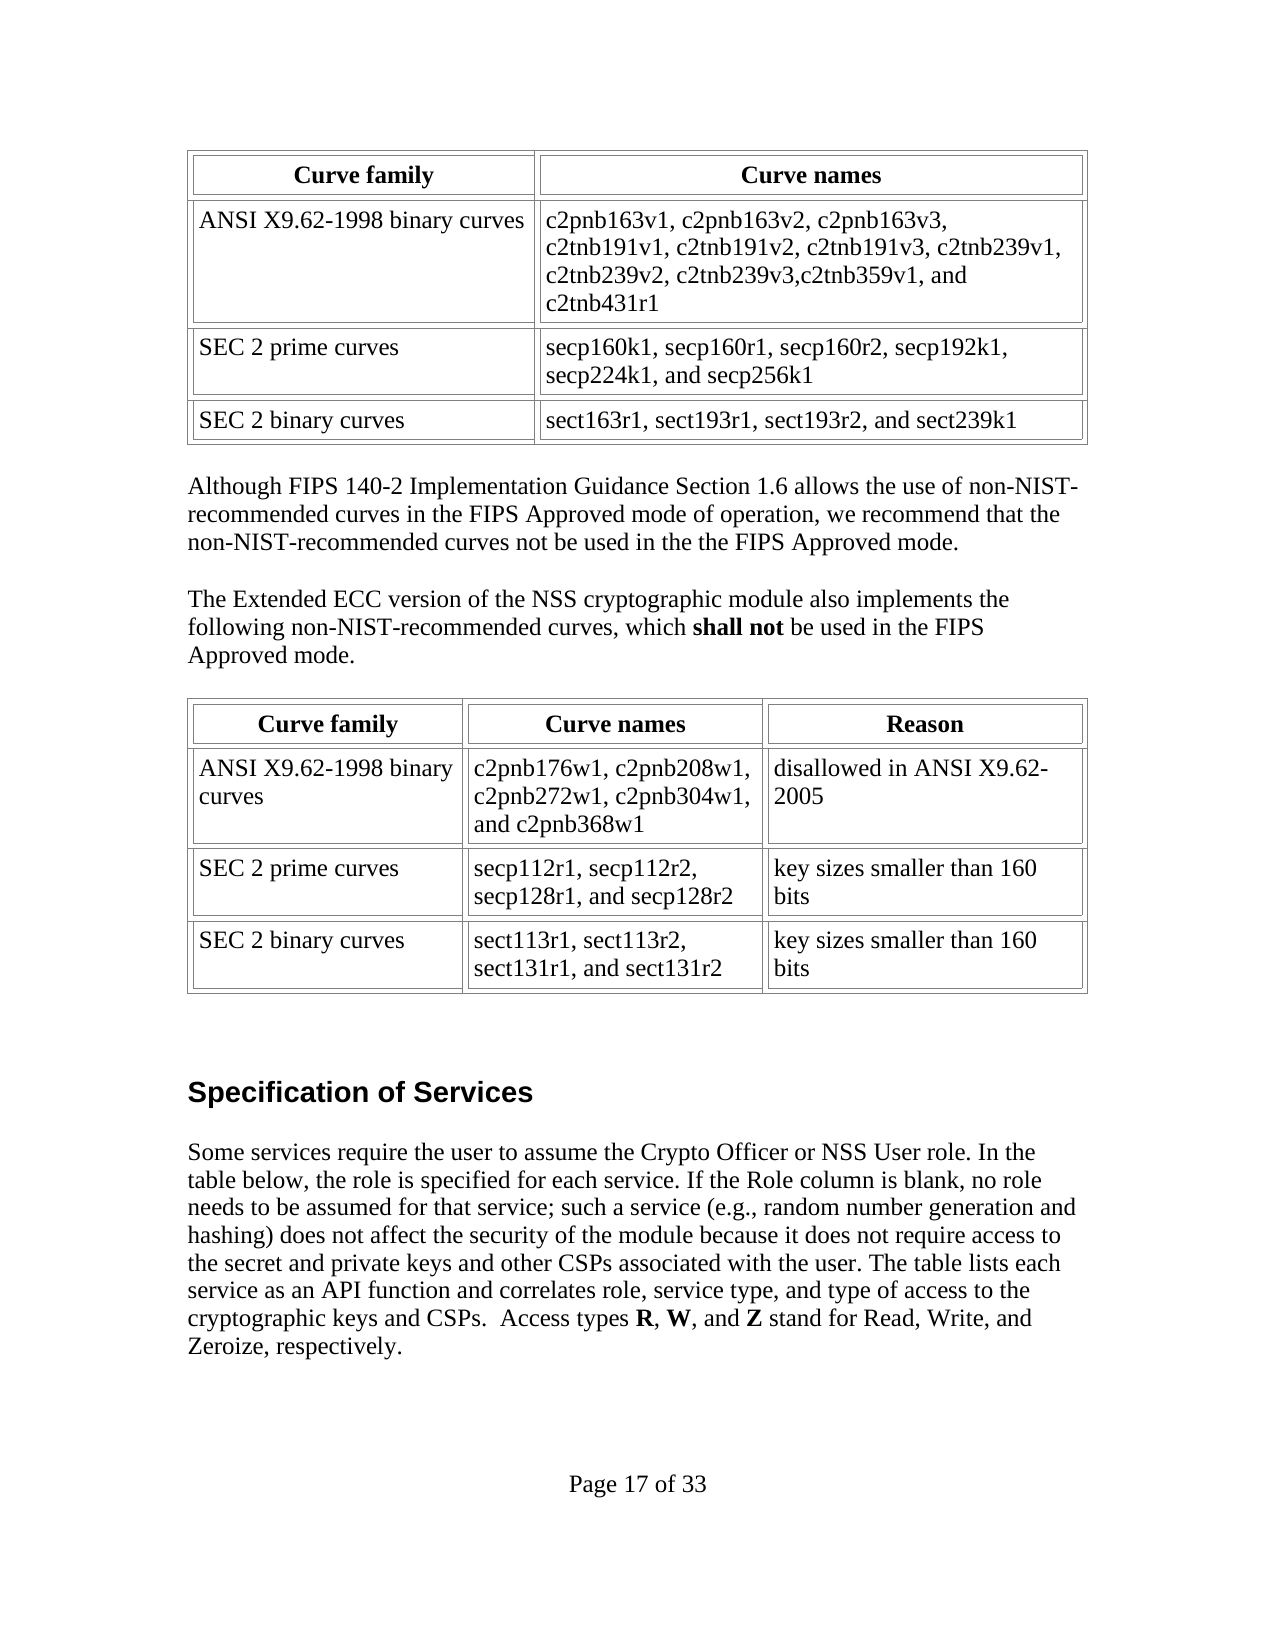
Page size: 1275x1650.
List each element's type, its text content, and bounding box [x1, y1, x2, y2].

table_cell SEC 2 binary curves [188, 922, 462, 993]
table_cell disallowed in ANSI X9.62-2005 [763, 749, 1087, 848]
text Some services require the user to assume the Crypto Officer or NSS User role. In the table below, the role is specified for each service. If the Role column is blank, no role needs to be assumed for that service; such a service (e.g., random number generation and hashing) does not affect the security of the module because it does not require access to the secret and private keys and other CSPs associated with the user. The table lists each service as an API function and correlates role, service type, and type of access to the cryptographic keys and CSPs. Access types R, W, and Z stand for Read, Write, and Zeroize, respectively. [187, 1138, 1087, 1360]
table_cell SEC 2 prime curves [188, 329, 534, 400]
table_cell SEC 2 prime curves [188, 849, 462, 921]
table_cell ANSI X9.62-1998 binary curves [188, 201, 534, 328]
table_header Curve names [463, 699, 762, 748]
table_header Curve family [188, 151, 534, 200]
table_header Curve family [188, 699, 462, 748]
table_header Reason [763, 699, 1087, 748]
table_cell c2pnb176w1, c2pnb208w1, c2pnb272w1, c2pnb304w1, and c2pnb368w1 [463, 749, 762, 848]
table_cell key sizes smaller than 160 bits [763, 849, 1087, 921]
table_cell SEC 2 binary curves [188, 401, 534, 444]
table_cell secp160k1, secp160r1, secp160r2, secp192k1, secp224k1, and secp256k1 [535, 329, 1087, 400]
table_header Curve names [535, 151, 1087, 200]
text The Extended ECC version of the NSS cryptographic module also implements the following non-NIST-recommended curves, which shall not be used in the FIPS Approved mode. [187, 585, 1087, 668]
table_cell sect113r1, sect113r2, sect131r1, and sect131r2 [463, 922, 762, 993]
table_cell c2pnb163v1, c2pnb163v2, c2pnb163v3, c2tnb191v1, c2tnb191v2, c2tnb191v3, c2tnb239v1, c2tnb239v2, c2tnb239v3,c2tnb359v1, and c2tnb431r1 [535, 201, 1087, 328]
table_cell key sizes smaller than 160 bits [763, 922, 1087, 993]
table_cell secp112r1, secp112r2, secp128r1, and secp128r2 [463, 849, 762, 921]
table_cell ANSI X9.62-1998 binary curves [188, 749, 462, 848]
text Although FIPS 140-2 Implementation Guidance Section 1.6 allows the use of non-NIST-recommended curves in the FIPS Approved mode of operation, we recommend that the non-NIST-recommended curves not be used in the the FIPS Approved mode. [187, 472, 1087, 555]
table_cell sect163r1, sect193r1, sect193r2, and sect239k1 [535, 401, 1087, 444]
subtitle Specification of Services [187, 1076, 1087, 1108]
